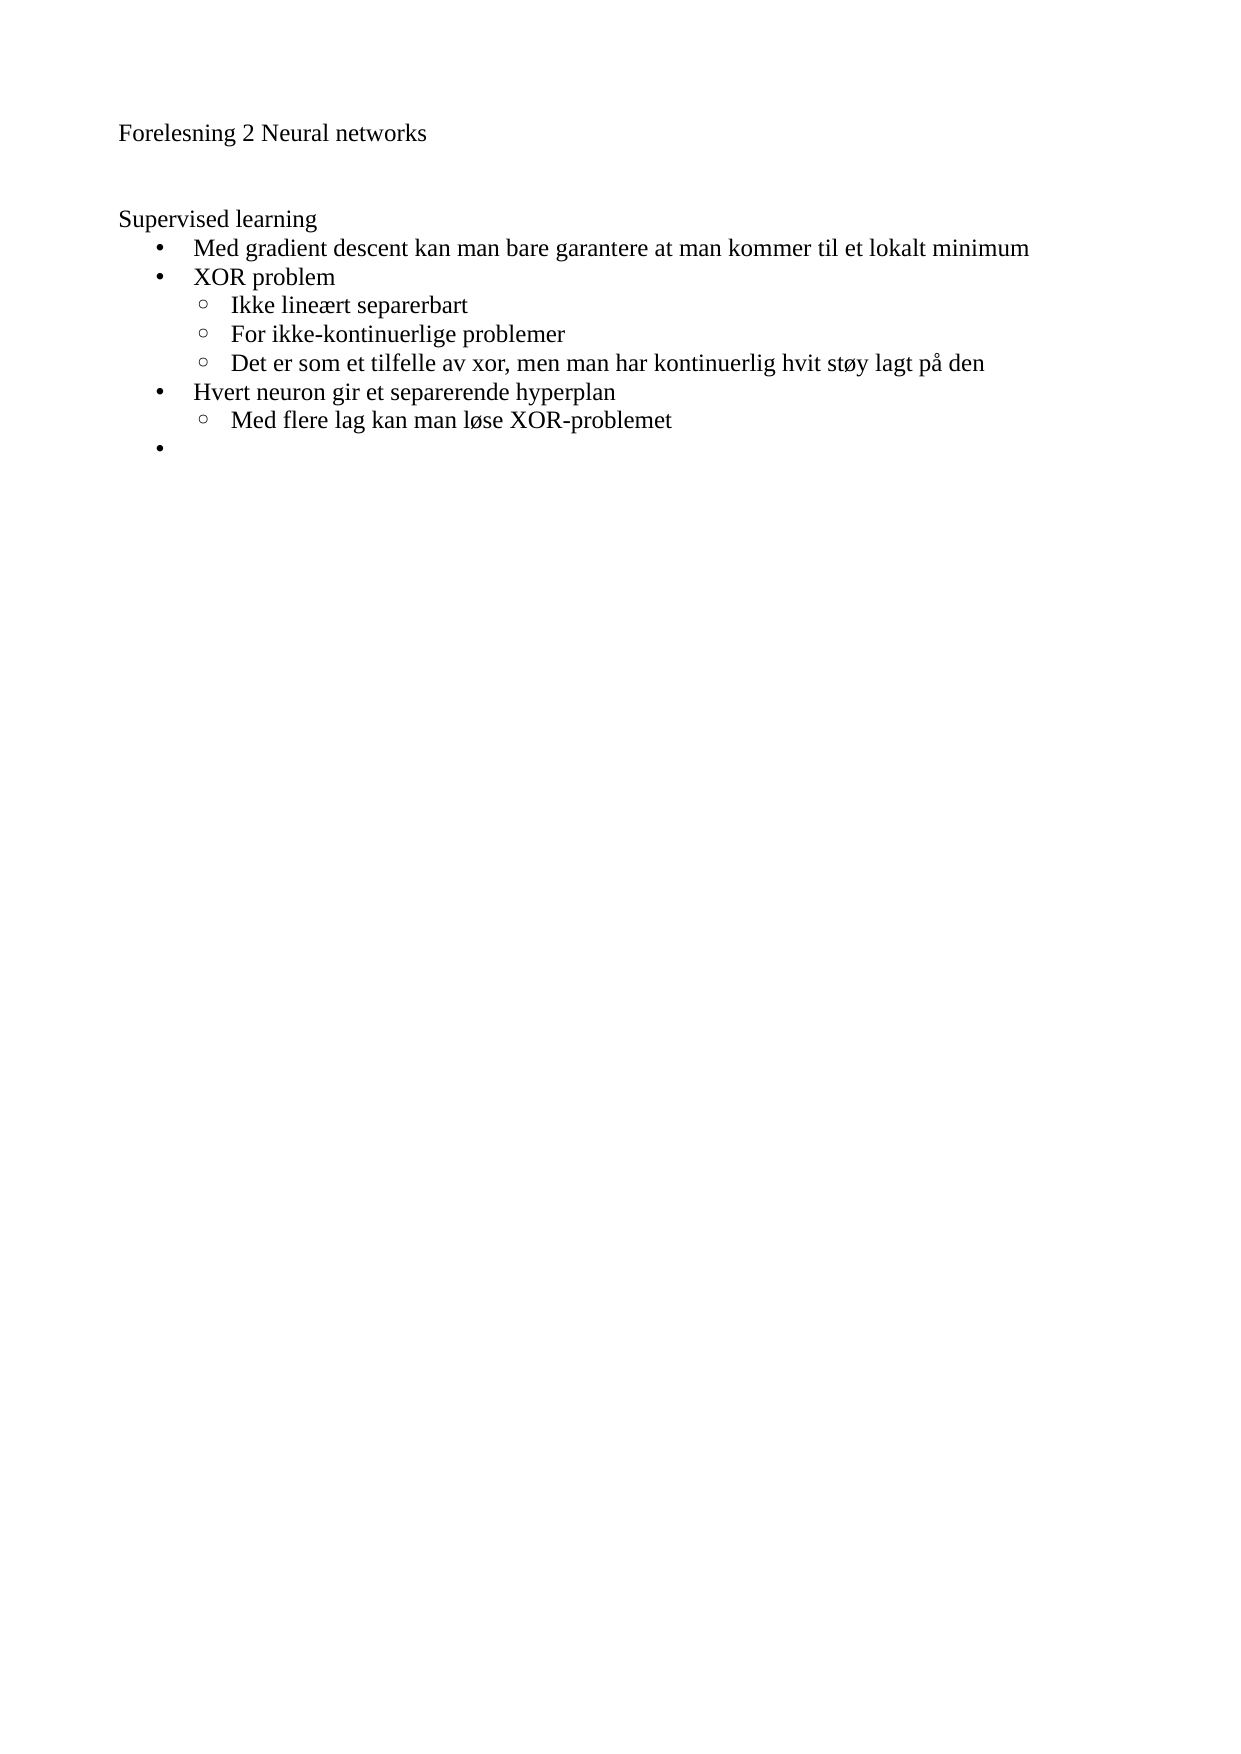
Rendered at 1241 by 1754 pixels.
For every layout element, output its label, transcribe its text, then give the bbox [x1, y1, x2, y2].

list For ikke-kontinuerlige problemer [193, 319, 1122, 348]
text Supervised learning [118, 204, 1122, 233]
text Forelesning 2 Neural networks [118, 118, 1122, 147]
list Med gradient descent kan man bare garantere at man kommer til et lokalt minimum [156, 233, 1122, 262]
list Ikke lineært separerbart [193, 291, 1122, 319]
list Det er som et tilfelle av xor, men man har kontinuerlig hvit støy lagt på den [193, 348, 1122, 377]
list Med flere lag kan man løse XOR-problemet [193, 406, 1122, 434]
list XOR problem [156, 262, 1122, 291]
list Hvert neuron gir et separerende hyperplan [156, 377, 1122, 406]
